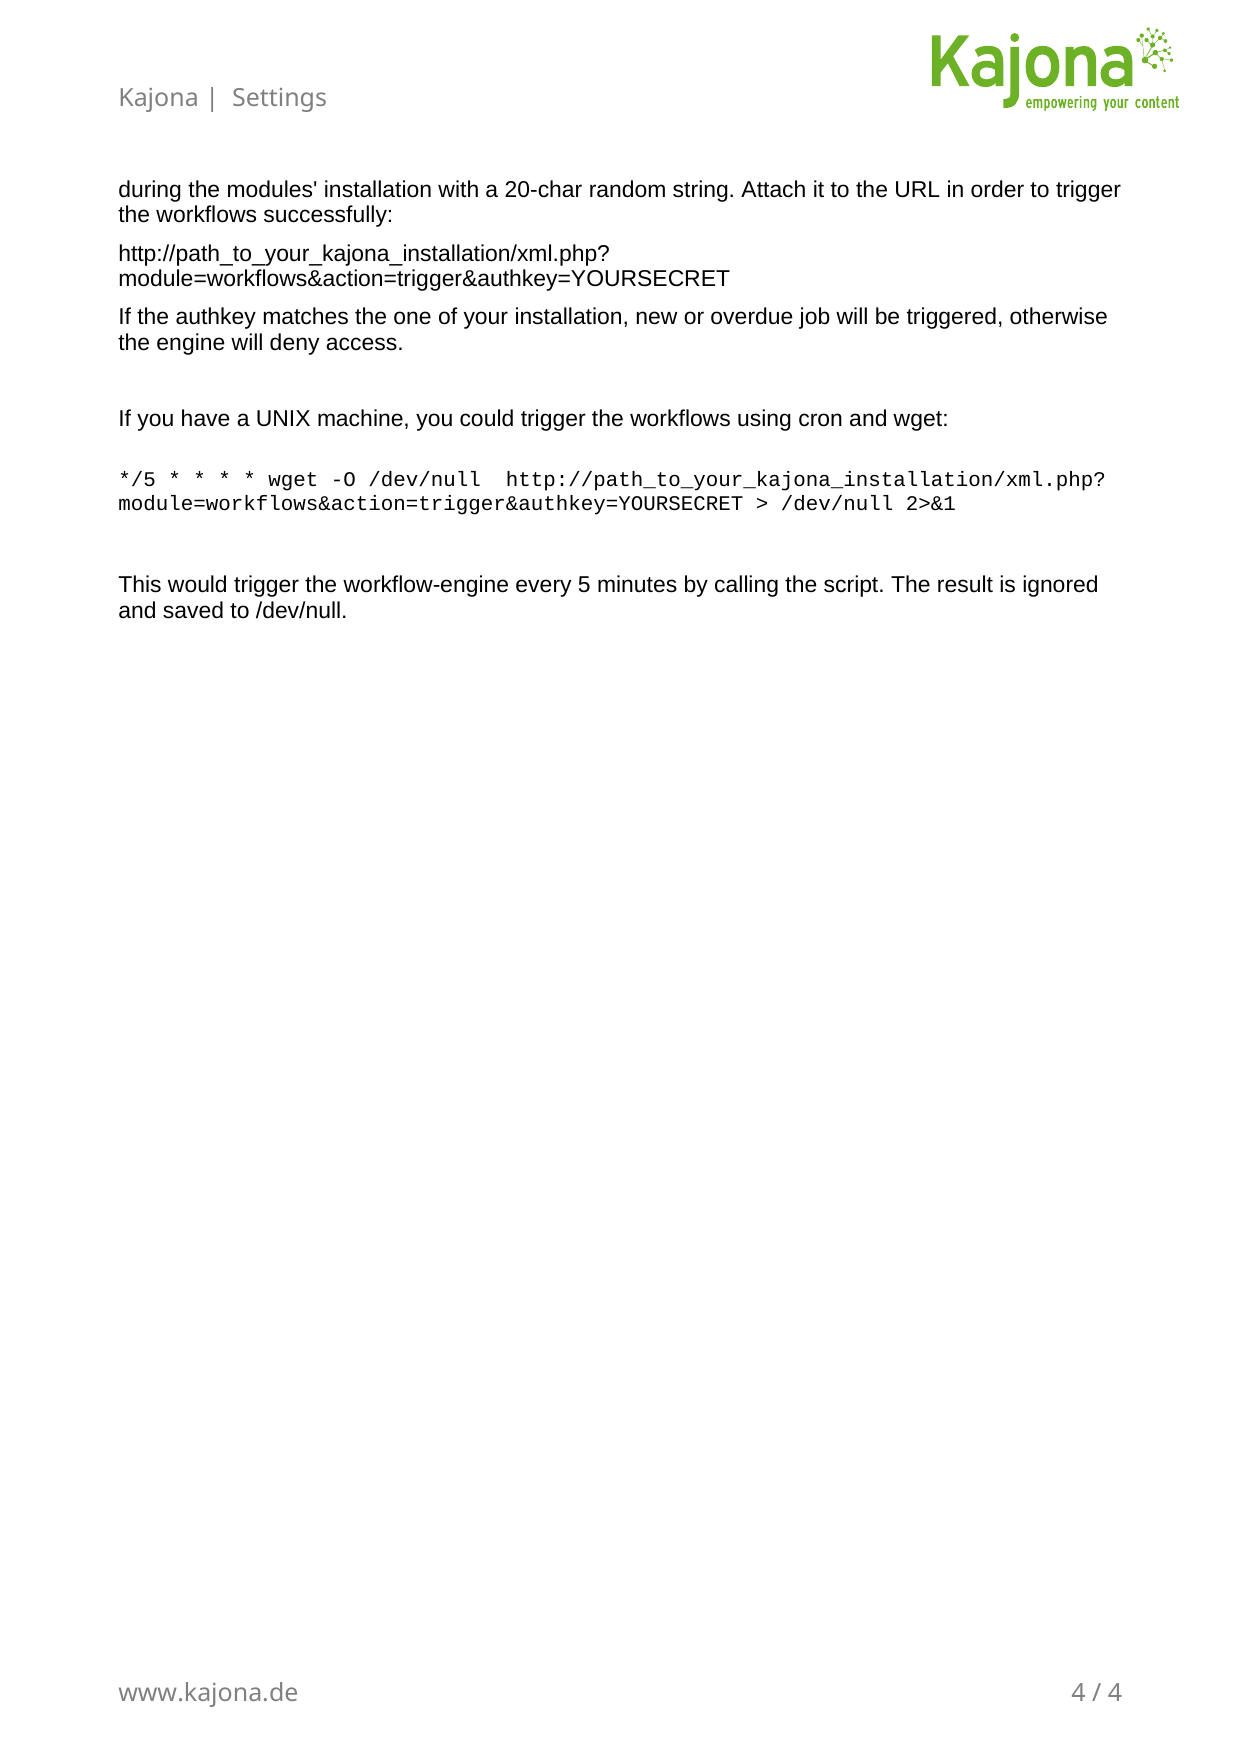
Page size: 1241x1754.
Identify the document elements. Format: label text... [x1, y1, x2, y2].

text If you have a UNIX machine, you could trigger the workflows using cron and wget: [118, 406, 1122, 432]
text This would trigger the workflow-engine every 5 minutes by calling the script. The result is ignored and saved to /dev/null. [118, 572, 1122, 623]
text */5 * * * * wget -O /dev/null http://path_to_your_kajona_installation/xml.php?module=workflows&action=trigger&authkey=YOURSECRET > /dev/null 2>&1 [118, 469, 1122, 517]
text http://path_to_your_kajona_installation/xml.php?module=workflows&action=trigger&authkey=YOURSECRET [118, 240, 1122, 292]
text during the modules' installation with a 20-char random string. Attach it to the URL in order to trigger the workflows successfully: [118, 177, 1122, 228]
text If the authkey matches the one of your installation, new or overdue job will be triggered, otherwise the engine will deny access. [118, 304, 1122, 355]
